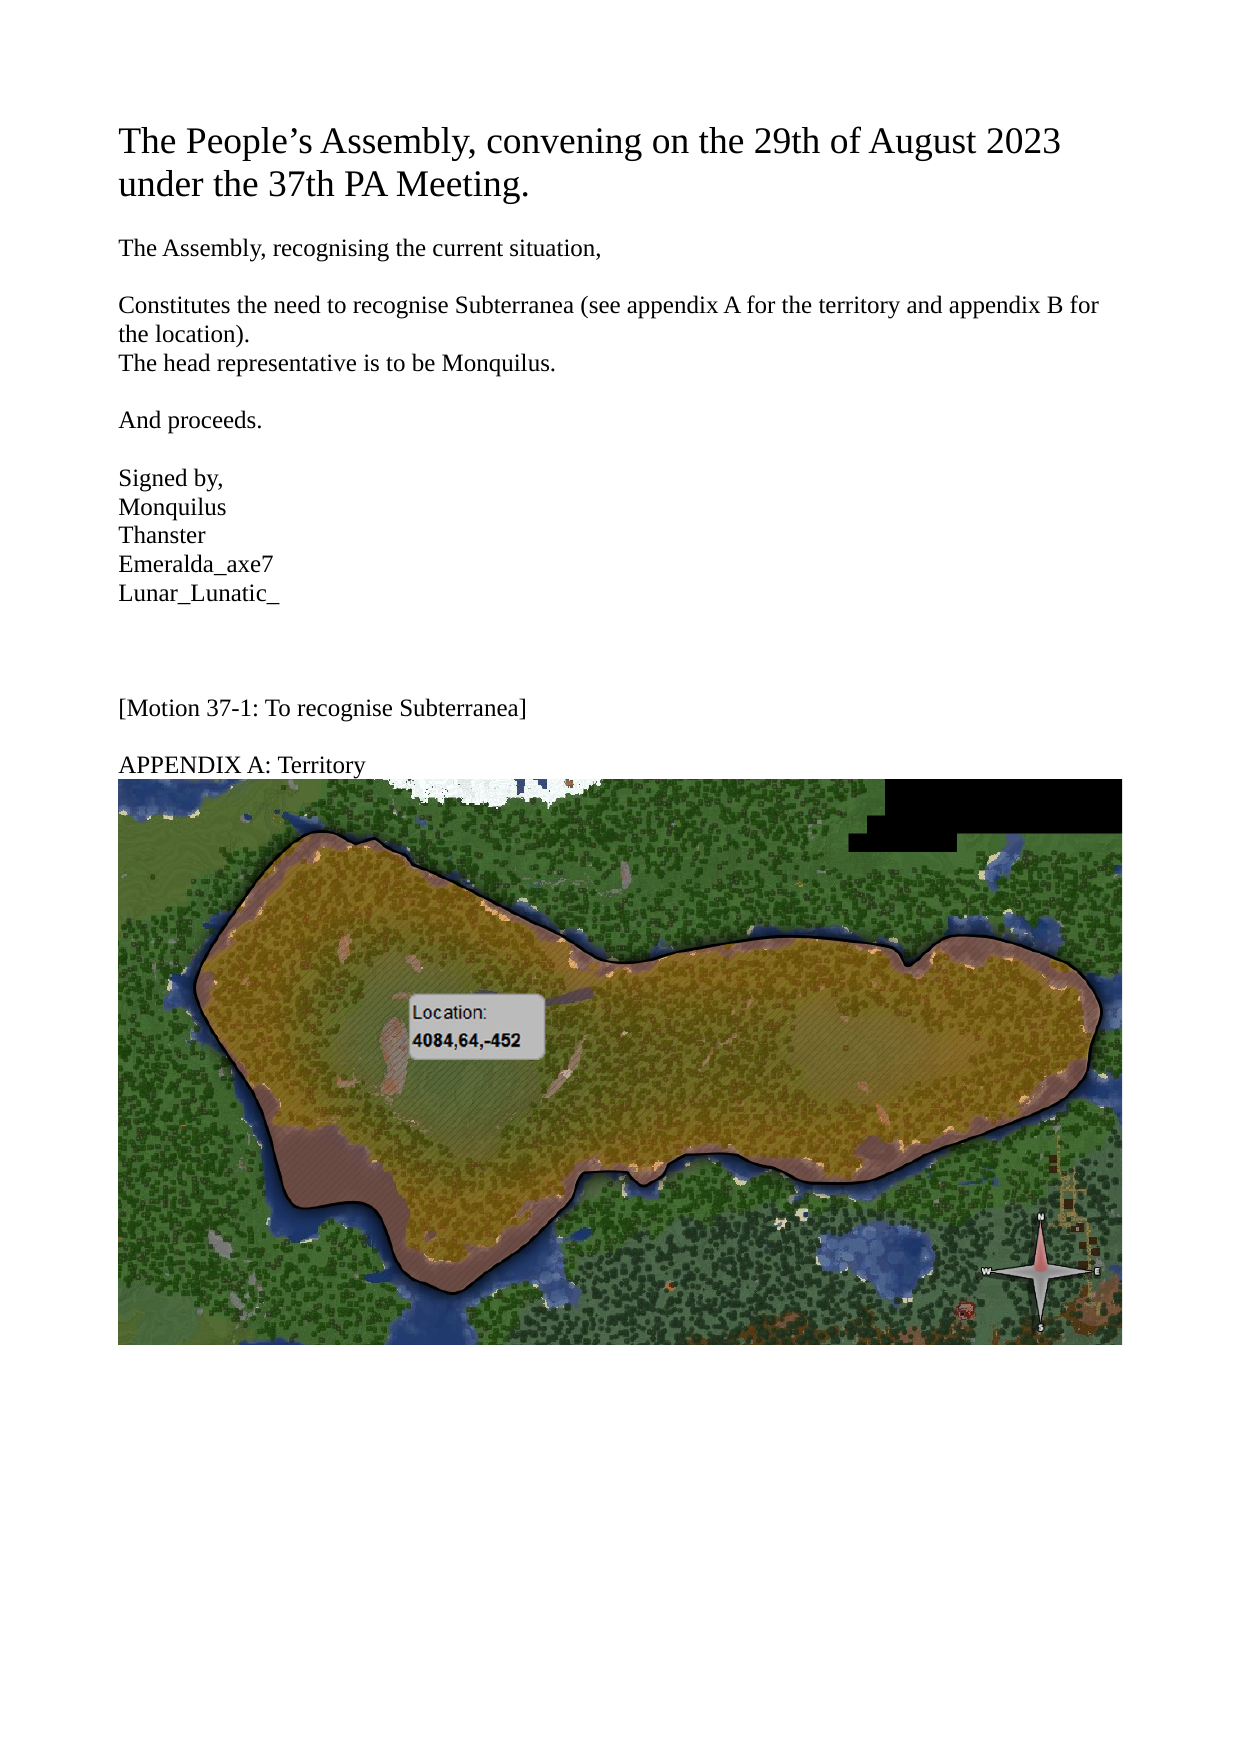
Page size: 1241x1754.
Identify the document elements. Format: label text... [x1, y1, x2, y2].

text [Motion 37-1: To recognise Subterranea] [118, 693, 1122, 722]
text Monquilus [118, 492, 1122, 521]
text Emeralda_axe7 [118, 549, 1122, 578]
text Thanster [118, 521, 1122, 549]
text The People’s Assembly, convening on the 29th of August 2023 under the 37th PA Meeting. [118, 118, 1122, 204]
picture [118, 779, 1123, 1345]
text Constitutes the need to recognise Subterranea (see appendix A for the territory and appendix B for the location). [118, 291, 1122, 348]
text The Assembly, recognising the current situation, [118, 233, 1122, 262]
text APPENDIX A: Territory [118, 751, 1122, 779]
text The head representative is to be Monquilus. [118, 348, 1122, 377]
text Signed by, [118, 463, 1122, 492]
text Lunar_Lunatic_ [118, 578, 1122, 607]
text And proceeds. [118, 406, 1122, 434]
